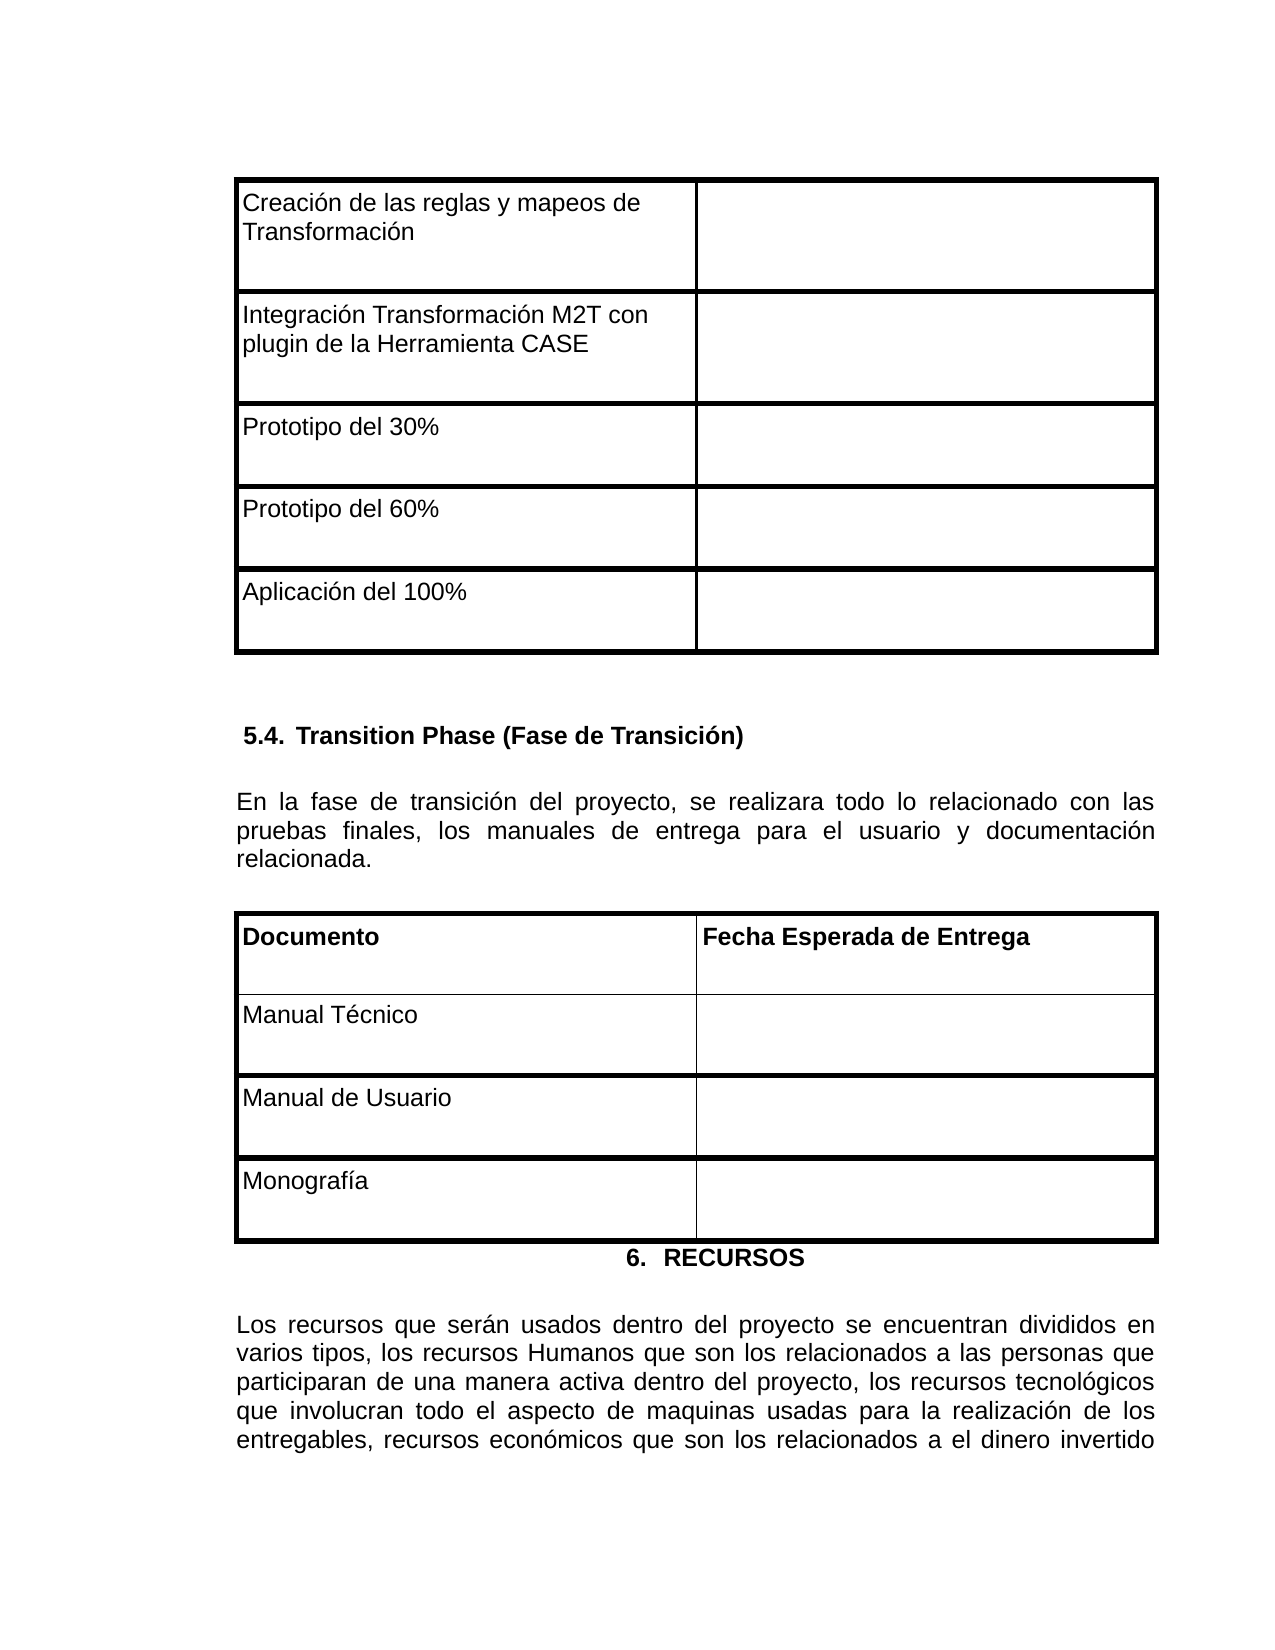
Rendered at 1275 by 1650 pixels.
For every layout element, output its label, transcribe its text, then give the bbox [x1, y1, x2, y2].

table_header Documento [239, 916, 696, 994]
text Los recursos que serán usados dentro del proyecto se encuentran divididos en varios tipos, los recursos Humanos que son los relacionados a las personas que participaran de una manera activa dentro del proyecto, los recursos tecnológicos que involucran todo el aspecto de maquinas usadas para la realización de los entregables, recursos económicos que son los relacionados a el dinero invertido [236, 1310, 1157, 1453]
table_cell Manual Técnico [239, 995, 696, 1072]
table_cell [698, 183, 1154, 289]
table_cell [698, 572, 1154, 649]
table_cell [698, 294, 1154, 401]
table_cell Manual de Usuario [239, 1078, 696, 1155]
table_cell [698, 489, 1154, 566]
list En la fase de transición del proyecto, se realizara todo lo relacionado con las pruebas finales, los manuales de entrega para el usuario y documentación relacionada. [236, 787, 1157, 873]
table_cell [697, 1078, 1154, 1155]
table_cell Prototipo del 60% [239, 489, 695, 566]
list Transition Phase (Fase de Transición) [236, 721, 1157, 749]
table_cell [697, 995, 1154, 1072]
subtitle RECURSOS [274, 1244, 1157, 1272]
table_header Fecha Esperada de Entrega [697, 916, 1154, 994]
table_cell Integración Transformación M2T con plugin de la Herramienta CASE [239, 294, 695, 401]
table_cell Aplicación del 100% [239, 572, 695, 649]
table_cell Monografía [239, 1161, 696, 1238]
table_cell [697, 1161, 1154, 1238]
table_cell Prototipo del 30% [239, 406, 695, 483]
table_cell [698, 406, 1154, 483]
table_cell Creación de las reglas y mapeos de Transformación [239, 183, 695, 289]
